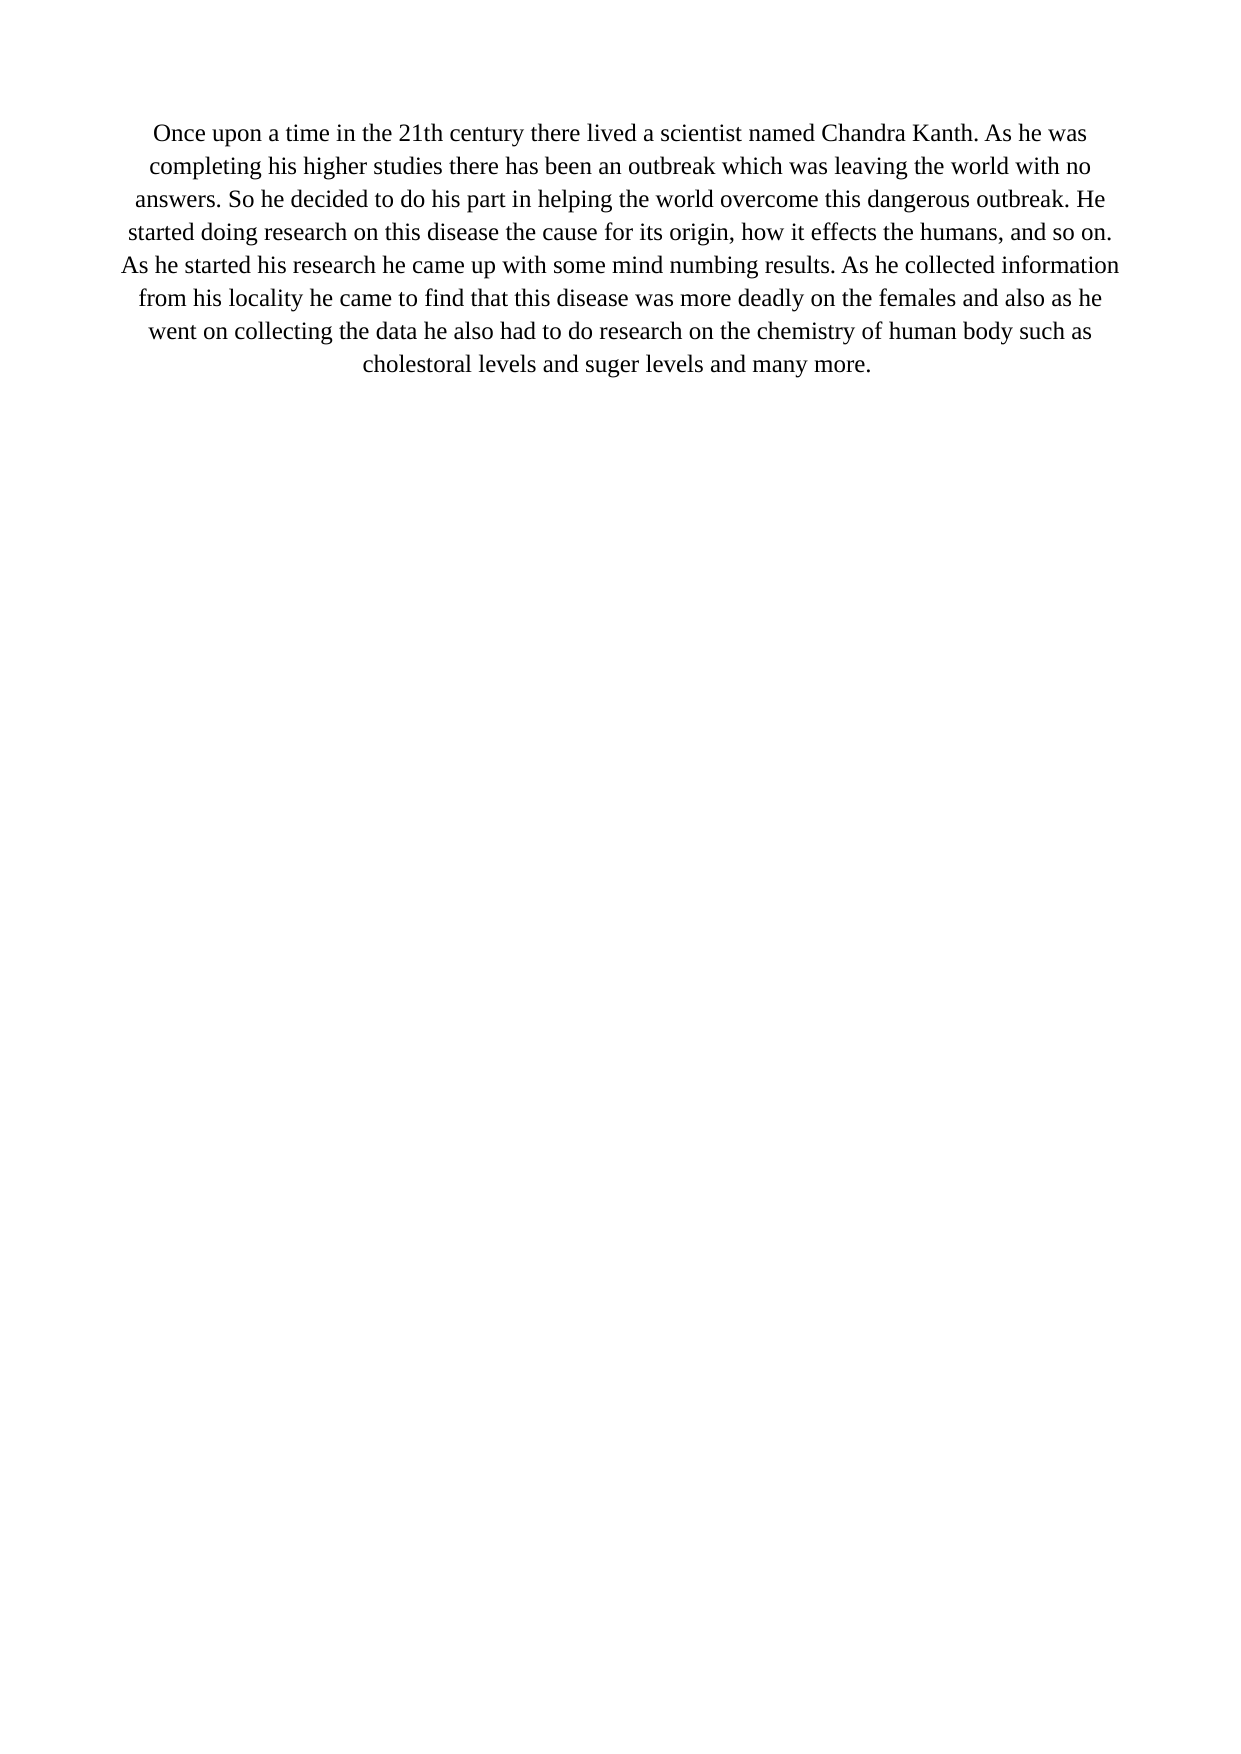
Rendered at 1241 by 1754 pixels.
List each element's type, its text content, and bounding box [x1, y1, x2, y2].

text Once upon a time in the 21th century there lived a scientist named Chandra Kanth. As he was completing his higher studies there has been an outbreak which was leaving the world with no answers. So he decided to do his part in helping the world overcome this dangerous outbreak. He started doing research on this disease the cause for its origin, how it effects the humans, and so on. As he started his research he came up with some mind numbing results. As he collected information from his locality he came to find that this disease was more deadly on the females and also as he went on collecting the data he also had to do research on the chemistry of human body such as cholestoral levels and suger levels and many more. [118, 118, 1122, 378]
